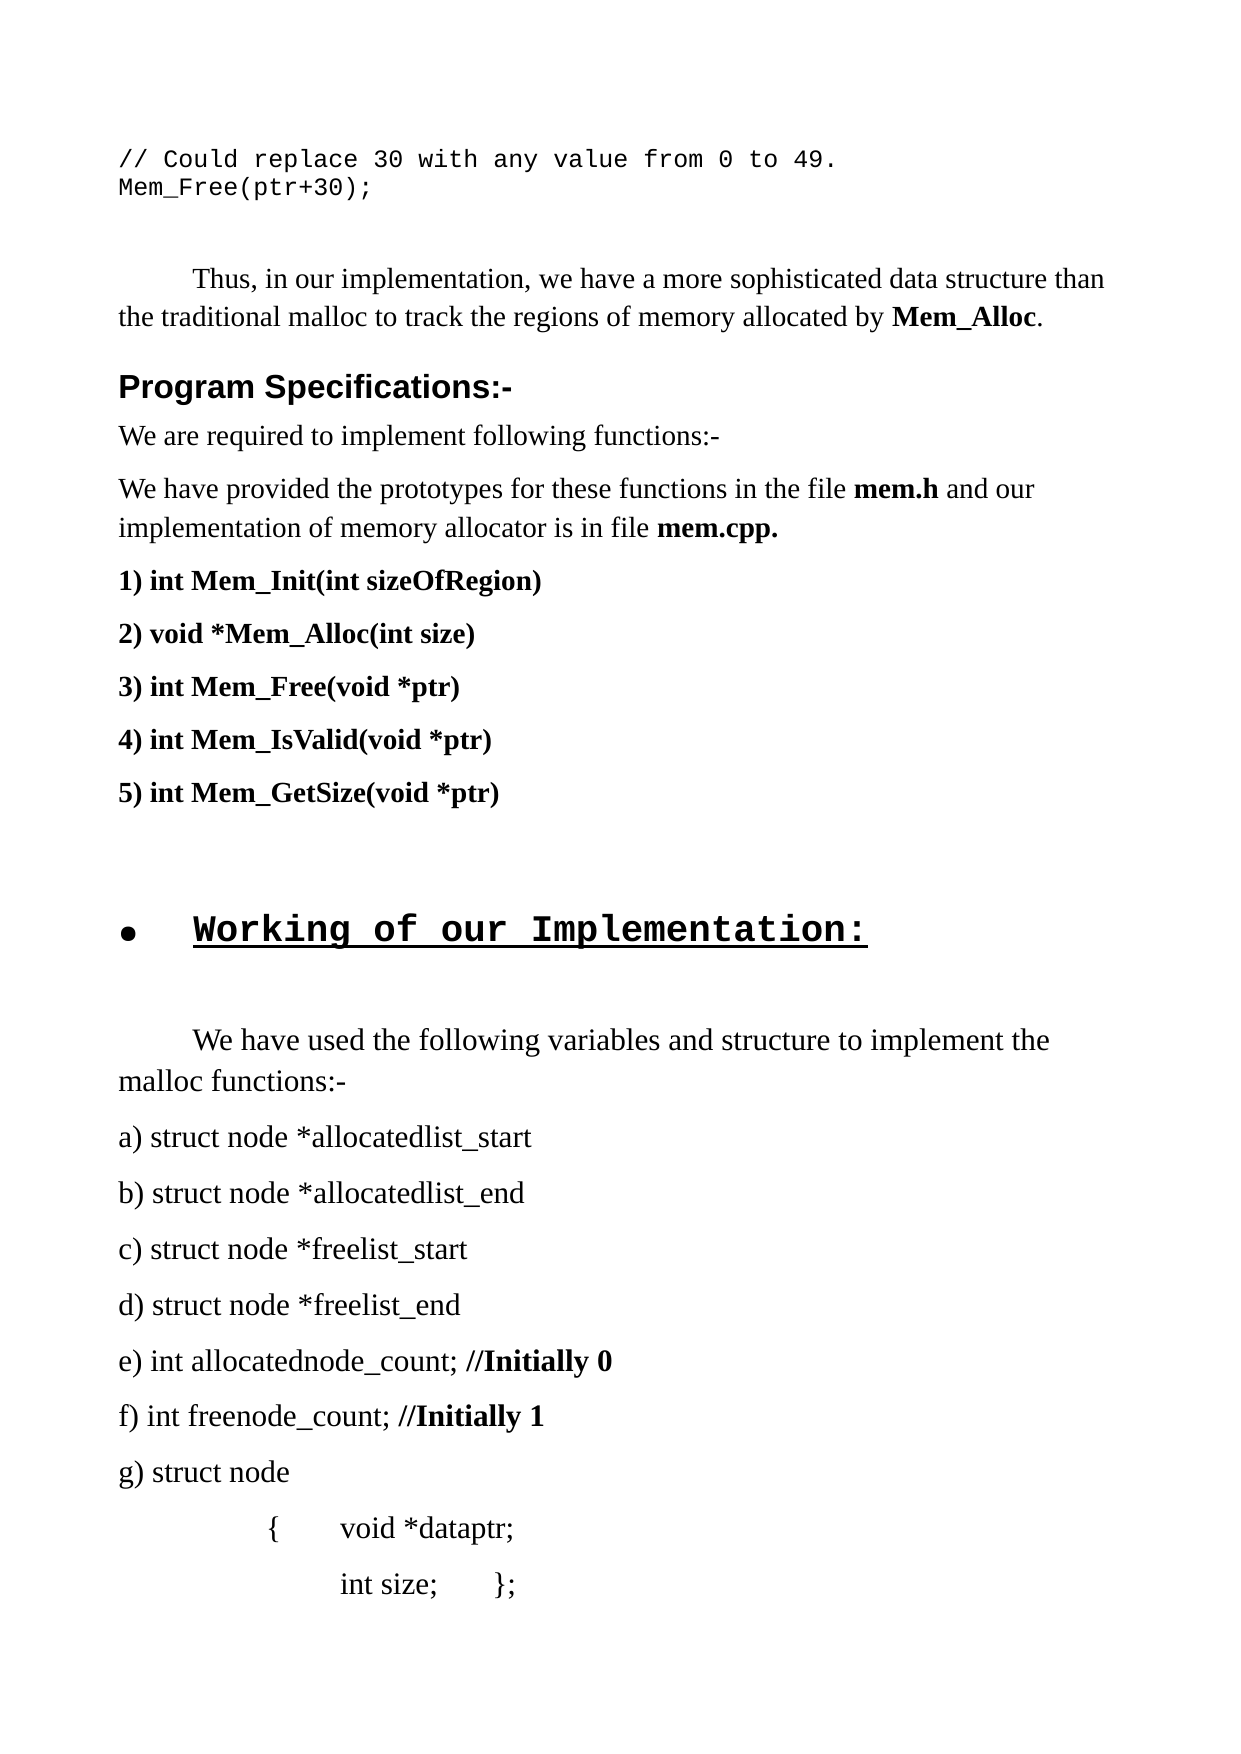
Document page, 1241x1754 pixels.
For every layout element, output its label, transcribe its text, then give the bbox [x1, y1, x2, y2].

text g) struct node [118, 1453, 1122, 1489]
text c) struct node *freelist_start [118, 1230, 1122, 1266]
text e) int allocatednode_count; //Initially 0 [118, 1342, 1122, 1378]
text f) int freenode_count; //Initially 1 [118, 1398, 1122, 1434]
text We are required to implement following functions:- [118, 418, 1122, 452]
text Thus, in our implementation, we have a more sophisticated data structure than the traditional malloc to track the regions of memory allocated by Mem_Alloc. [118, 261, 1122, 333]
text We have used the following variables and structure to implement the malloc functions:- [118, 1021, 1122, 1099]
text d) struct node *freelist_end [118, 1286, 1122, 1322]
text 4) int Mem_IsValid(void *ptr) [118, 722, 1122, 756]
text 2) void *Mem_Alloc(int size) [118, 616, 1122, 649]
text a) struct node *allocatedlist_start [118, 1118, 1122, 1154]
subtitle Program Specifications:- [118, 367, 1122, 406]
text 5) int Mem_GetSize(void *ptr) [118, 775, 1122, 809]
list Working of our Implementation: [118, 910, 1122, 953]
text { void *dataptr; [118, 1509, 1122, 1545]
text // Could replace 30 with any value from 0 to 49. [118, 146, 1122, 175]
text 1) int Mem_Init(int sizeOfRegion) [118, 563, 1122, 596]
text Mem_Free(ptr+30); [118, 175, 1122, 203]
text 3) int Mem_Free(void *ptr) [118, 669, 1122, 703]
text int size; }; [118, 1565, 1122, 1601]
text We have provided the prototypes for these functions in the file mem.h and our implementation of memory allocator is in file mem.cpp. [118, 471, 1122, 543]
text b) struct node *allocatedlist_end [118, 1174, 1122, 1210]
